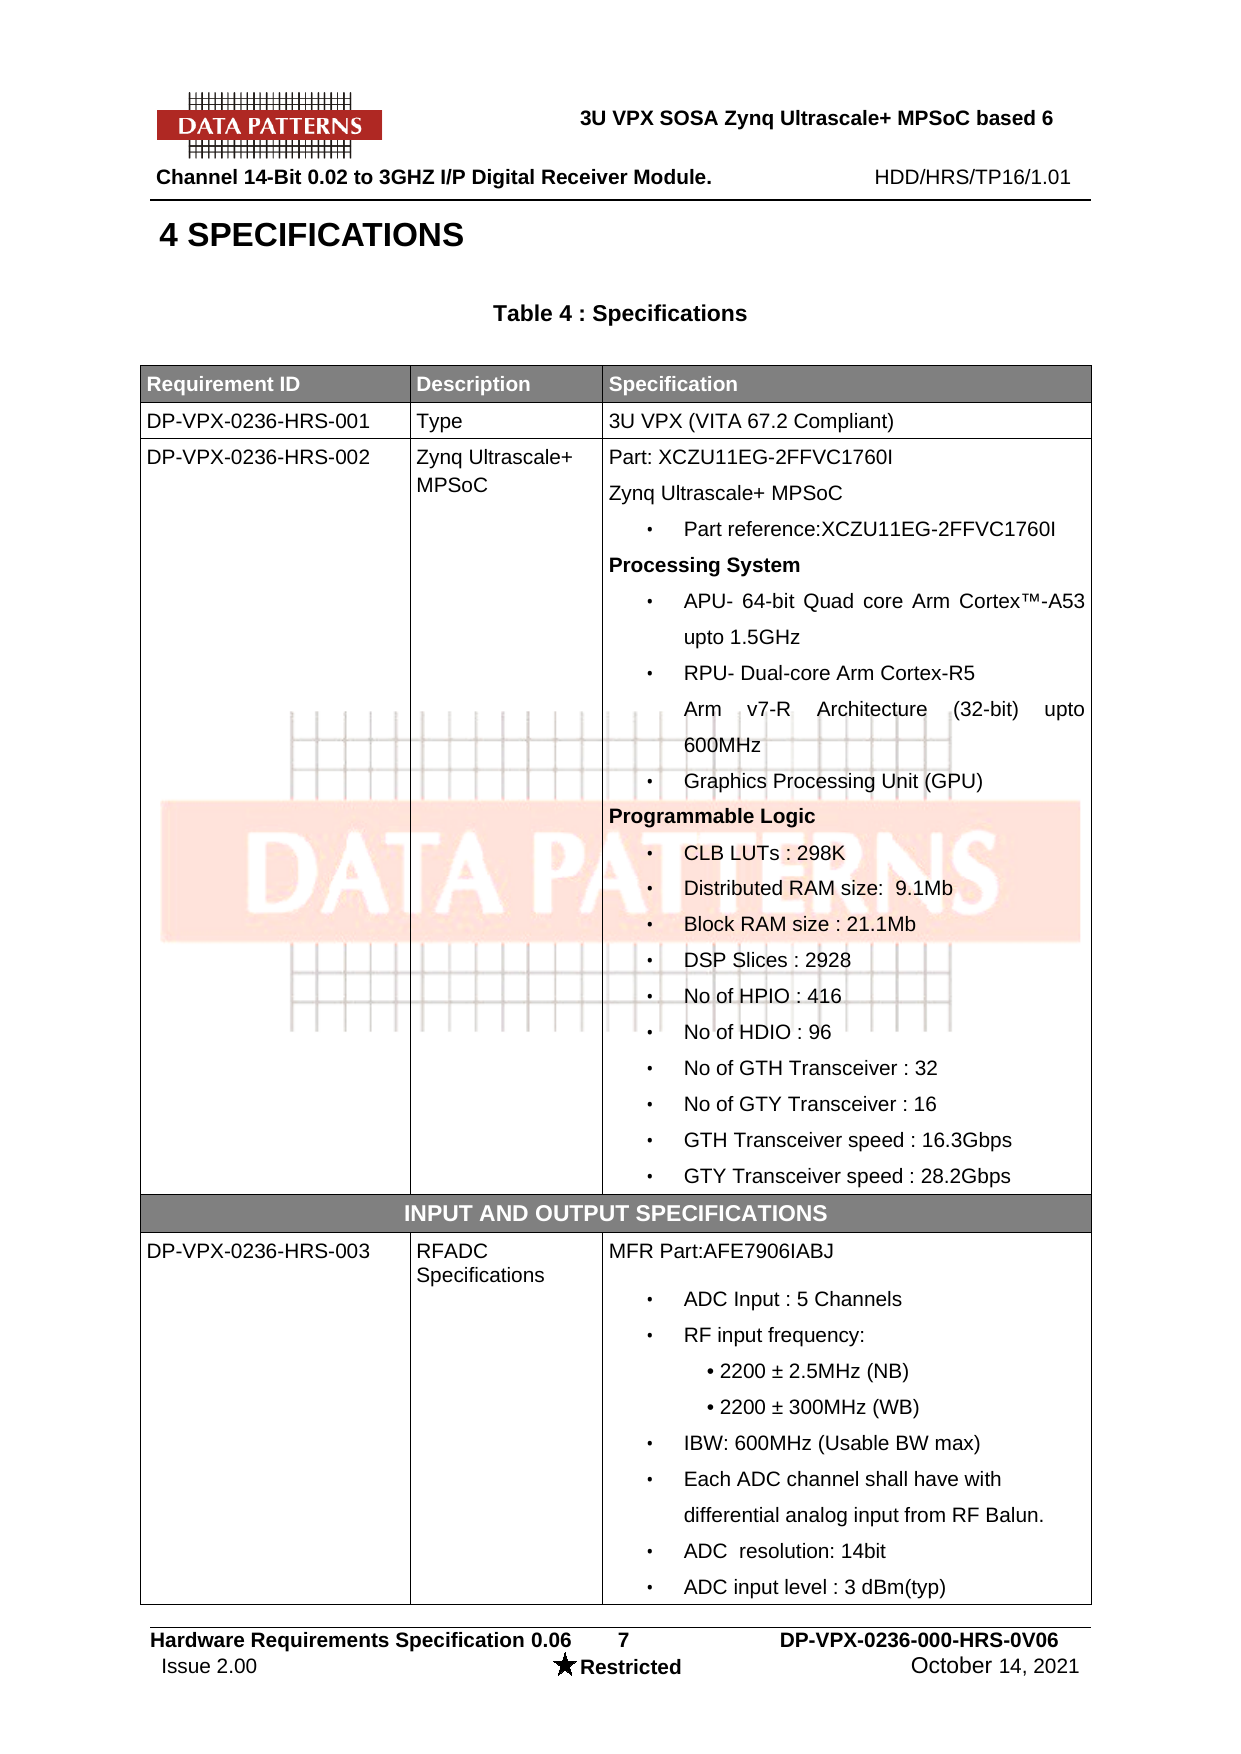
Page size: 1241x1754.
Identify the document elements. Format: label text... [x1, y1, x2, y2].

table_cell DP-VPX-0236-HRS-002 [141, 439, 410, 1193]
table_cell RFADC Specifications [411, 1233, 602, 1604]
subtitle SPECIFICATIONS [150, 216, 1091, 254]
table_header Description [411, 366, 602, 402]
table_header Requirement ID [141, 366, 410, 402]
table_cell Zynq Ultrascale+ MPSoC [411, 439, 602, 1193]
picture [155, 85, 383, 165]
table_header Specification [603, 366, 1091, 402]
table_cell INPUT AND OUTPUT SPECIFICATIONS [141, 1195, 1091, 1232]
table_cell Part: XCZU11EG-2FFVC1760I Zynq Ultrascale+ MPSoC Part reference:XCZU11EG-2FFVC1760I Processing System APU- 64-bit Quad core Arm Cortex™-A53 upto 1.5GHz RPU- Dual-core Arm Cortex-R5 Arm v7-R Architecture (32-bit) upto 600MHz Graphics Processing Unit (GPU) Programmable Logic CLB LUTs : 298K Distributed RAM size: 9.1Mb Block RAM size : 21.1Mb DSP Slices : 2928 No of HPIO : 416 No of HDIO : 96 No of GTH Transceiver : 32 No of GTY Transceiver : 16 GTH Transceiver speed : 16.3Gbps GTY Transceiver speed : 28.2Gbps [603, 439, 1091, 1193]
table_cell MFR Part:AFE7906IABJ ADC Input : 5 Channels RF input frequency: • 2200 ± 2.5MHz (NB) • 2200 ± 300MHz (WB) IBW: 600MHz (Usable BW max) Each ADC channel shall have with differential analog input from RF Balun. ADC resolution: 14bit ADC input level : 3 dBm(typ) ADC Input Bandwidth(-3dB) : 1.9 to 2.5GHz (Board capability) 12 GHz (Chip Capability) Sampling Rate : 3GSPS (Max) DSA: 25dB in step of 0.5dB Digital Data Interface: x8 JESD204B with a maximum data rate of, upto 30Gbps(Chip Capability) upto 25Gbps (Board capability) The Module Specifications shall be, SNR: 56 dBFs @ -3dBFs IBW:600MHz 60 dBFs @ -3dBFs IBW:360MHz 70dBFs @ -3dBFs IBW: 5MHz SFDR: 68 dBc @ -3dBFs IBW:600MHz 75 dBc @ -3dBFs IBW:360MHz 80 dBc @ -3dBFs IBW: 5MHz ENOB : >9bits @ IBW: 600Mhz >9.7bits @ IBW: 300Mhz > 11.4 Bits @ 5MHz IBW Crosstalk : > 65 dBc @ 2500 MHz Phase matching : +/-3 deg Amplitude Flatness: < 2dB [603, 1233, 1091, 1604]
table_cell DP-VPX-0236-HRS-001 [141, 403, 410, 438]
table_cell 3U VPX (VITA 67.2 Compliant) [603, 403, 1091, 438]
text Table 4 : Specifications [150, 299, 1091, 326]
table_cell DP-VPX-0236-HRS-003 [141, 1233, 410, 1604]
table_cell Type [411, 403, 602, 438]
